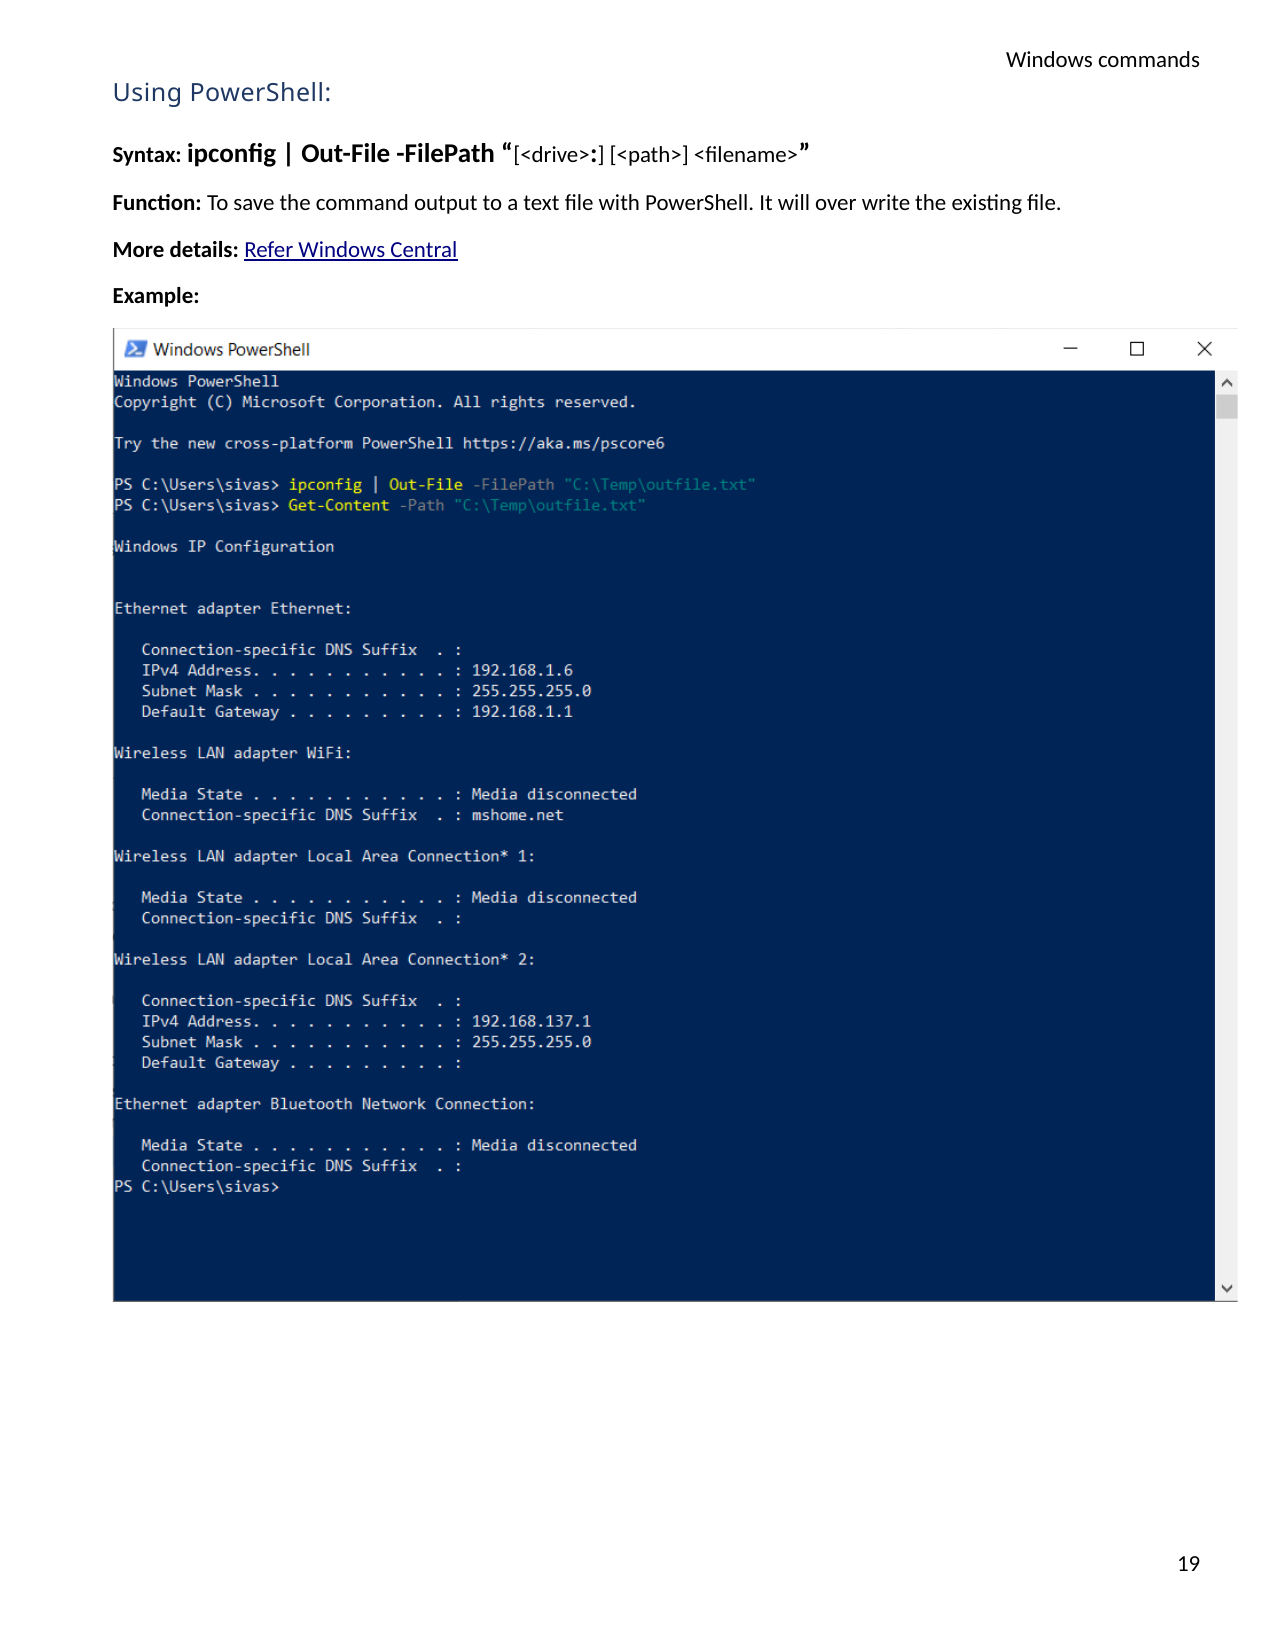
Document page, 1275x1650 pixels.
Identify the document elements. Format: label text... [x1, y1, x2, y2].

subtitle Using PowerShell: [75, 75, 1200, 109]
text Function: To save the command output to a text file with PowerShell. It will over write the existing file. [75, 188, 1200, 216]
text Example: [75, 281, 1200, 309]
text Syntax: ipconfig | Out-File -FilePath “[<drive>:] [<path>] <filename>” [75, 136, 1200, 169]
text More details: Refer Windows Central [75, 235, 1200, 263]
